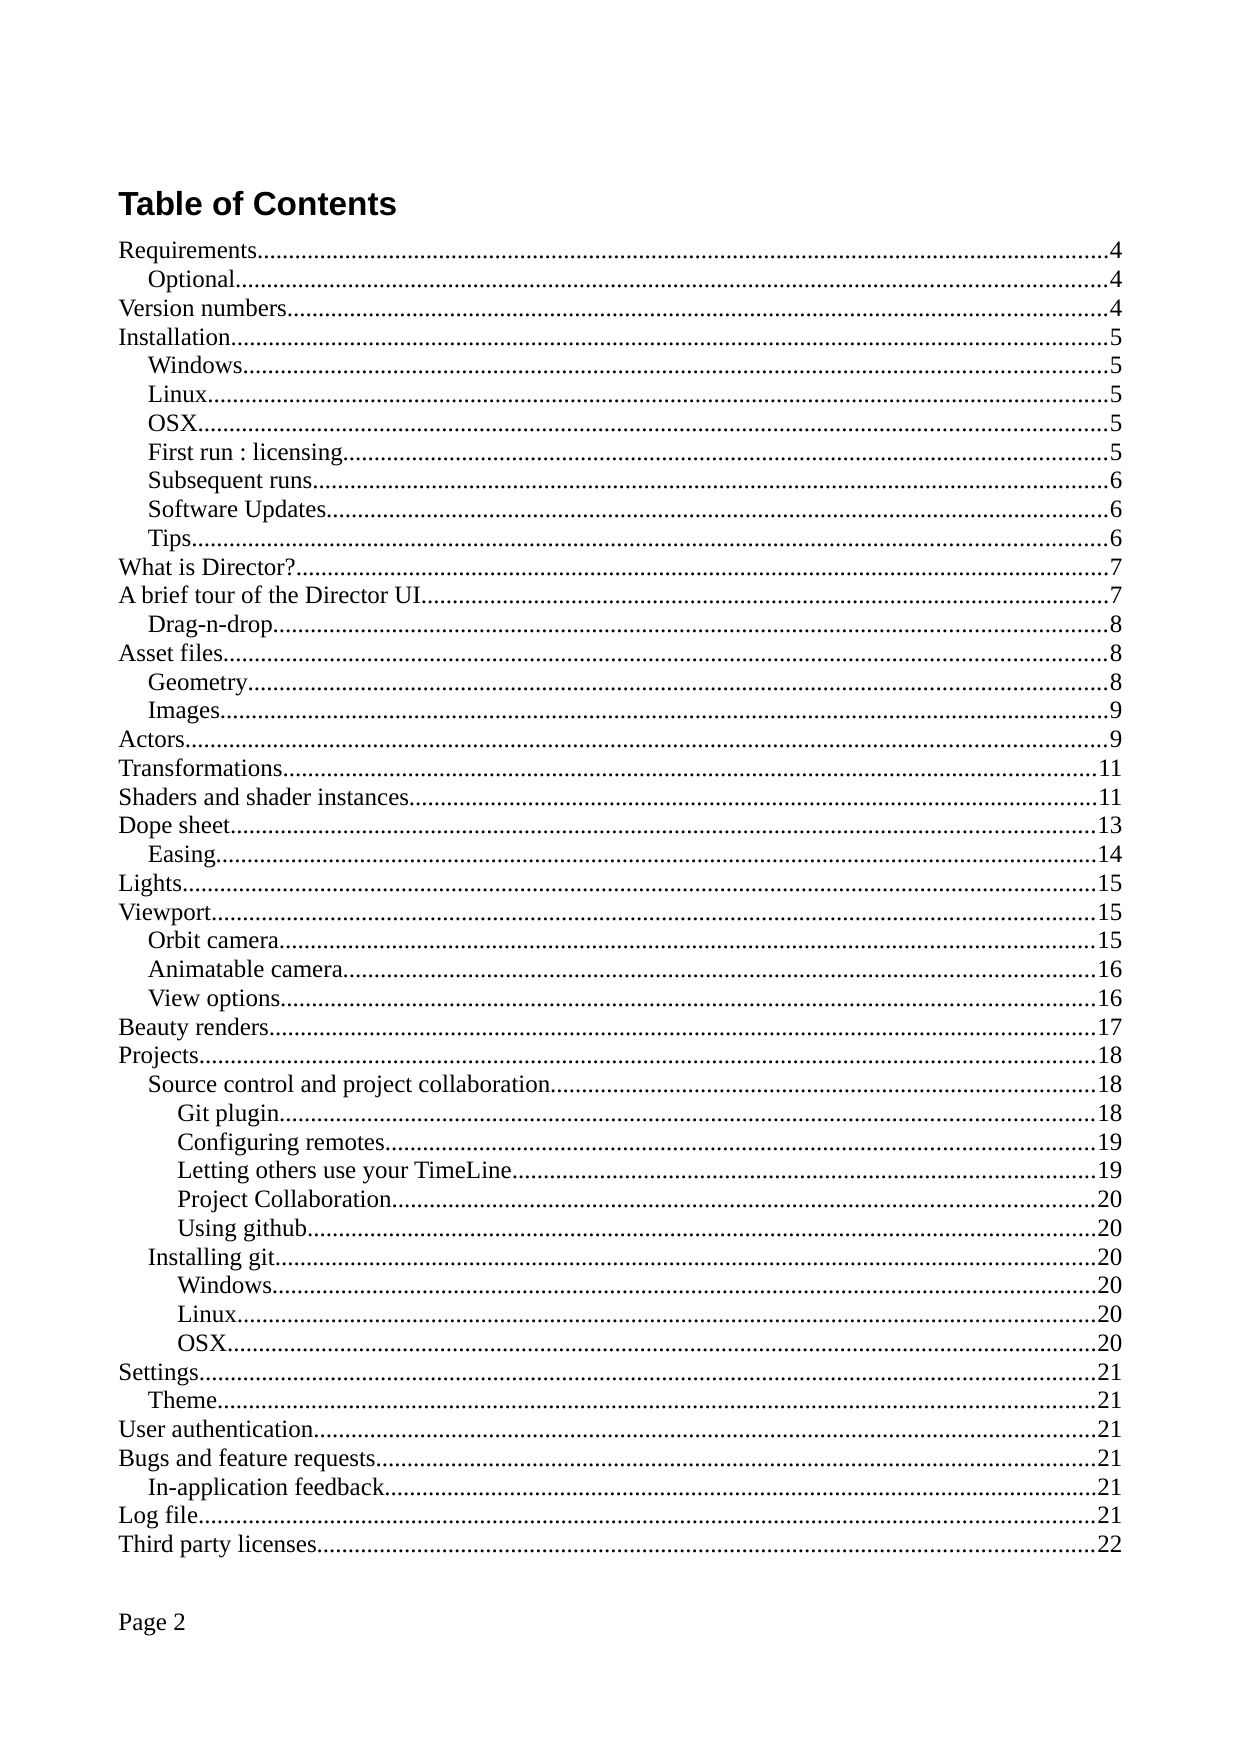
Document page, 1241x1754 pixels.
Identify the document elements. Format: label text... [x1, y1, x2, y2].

text In-application feedback 21 [148, 1472, 1122, 1500]
text Geometry 8 [148, 667, 1122, 695]
text A brief tour of the Director UI 7 [118, 580, 1122, 609]
text Configuring remotes 19 [177, 1127, 1122, 1155]
subtitle Table of Contents [118, 184, 1122, 223]
text User authentication 21 [118, 1414, 1122, 1443]
text Drag-n-drop 8 [148, 609, 1122, 638]
text Installation 5 [118, 322, 1122, 350]
text OSX 20 [177, 1328, 1122, 1357]
text Requirements 4 [118, 235, 1122, 264]
text Settings 21 [118, 1357, 1122, 1385]
text OSX 5 [148, 408, 1122, 437]
text Bugs and feature requests 21 [118, 1443, 1122, 1472]
text Subsequent runs 6 [148, 465, 1122, 494]
text Linux 5 [148, 379, 1122, 408]
text Images 9 [148, 695, 1122, 724]
text Asset files 8 [118, 638, 1122, 667]
text Installing git 20 [148, 1242, 1122, 1270]
text Viewport 15 [118, 897, 1122, 925]
text Software Updates 6 [148, 494, 1122, 523]
text Git plugin 18 [177, 1098, 1122, 1127]
text Theme 21 [148, 1385, 1122, 1414]
text Orbit camera 15 [148, 925, 1122, 954]
text View options 16 [148, 983, 1122, 1012]
text Letting others use your TimeLine 19 [177, 1155, 1122, 1184]
text Actors 9 [118, 724, 1122, 753]
text Transformations 11 [118, 753, 1122, 782]
text Log file 21 [118, 1500, 1122, 1529]
text Projects 18 [118, 1040, 1122, 1069]
text Linux 20 [177, 1299, 1122, 1328]
text Windows 20 [177, 1270, 1122, 1299]
text Tips 6 [148, 523, 1122, 552]
text Easing 14 [148, 839, 1122, 868]
text What is Director? 7 [118, 552, 1122, 580]
text Project Collaboration 20 [177, 1184, 1122, 1213]
text Beauty renders 17 [118, 1012, 1122, 1040]
text Lights 15 [118, 868, 1122, 897]
text Animatable camera 16 [148, 954, 1122, 983]
text Optional 4 [148, 264, 1122, 293]
text First run : licensing 5 [148, 437, 1122, 465]
text Using github 20 [177, 1213, 1122, 1242]
text Third party licenses 22 [118, 1529, 1122, 1558]
text Shaders and shader instances 11 [118, 782, 1122, 810]
text Dope sheet 13 [118, 810, 1122, 839]
text Source control and project collaboration 18 [148, 1069, 1122, 1098]
text Version numbers 4 [118, 293, 1122, 322]
text Windows 5 [148, 350, 1122, 379]
